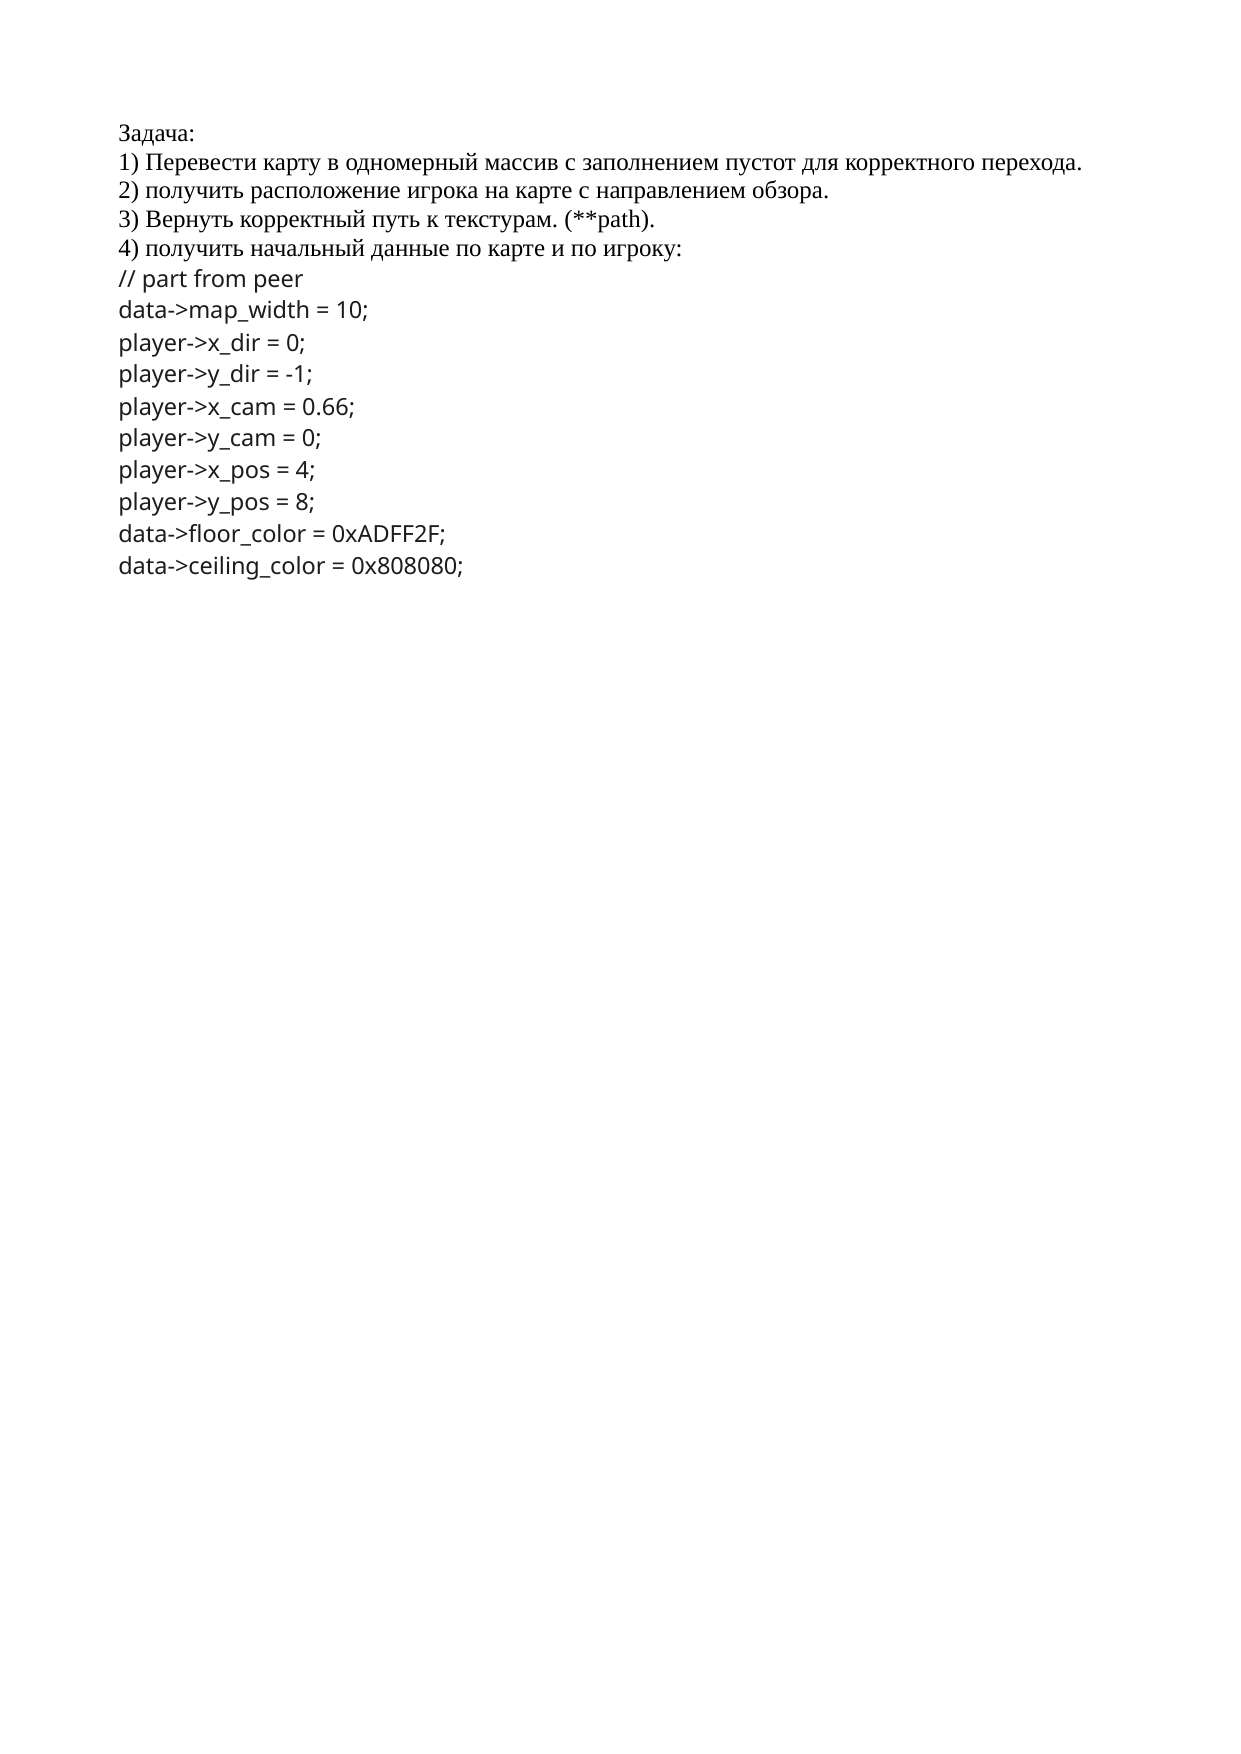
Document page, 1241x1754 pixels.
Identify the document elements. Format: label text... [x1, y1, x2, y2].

text 2) получить расположение игрока на карте с направлением обзора. [118, 176, 1122, 204]
text Задача: [118, 118, 1122, 147]
text 1) Перевести карту в одномерный массив с заполнением пустот для корректного перехода. [118, 147, 1122, 176]
text // part from peer data->map_width = 10; player->x_dir = 0; player->y_dir = -1; player->x_cam = 0.66; player->y_cam = 0; player->x_pos = 4; player->y_pos = 8; data->floor_color = 0xADFF2F; data->ceiling_color = 0x808080; [118, 262, 1122, 582]
text 4) получить начальный данные по карте и по игроку: [118, 233, 1122, 262]
text 3) Вернуть корректный путь к текстурам. (**path). [118, 204, 1122, 233]
